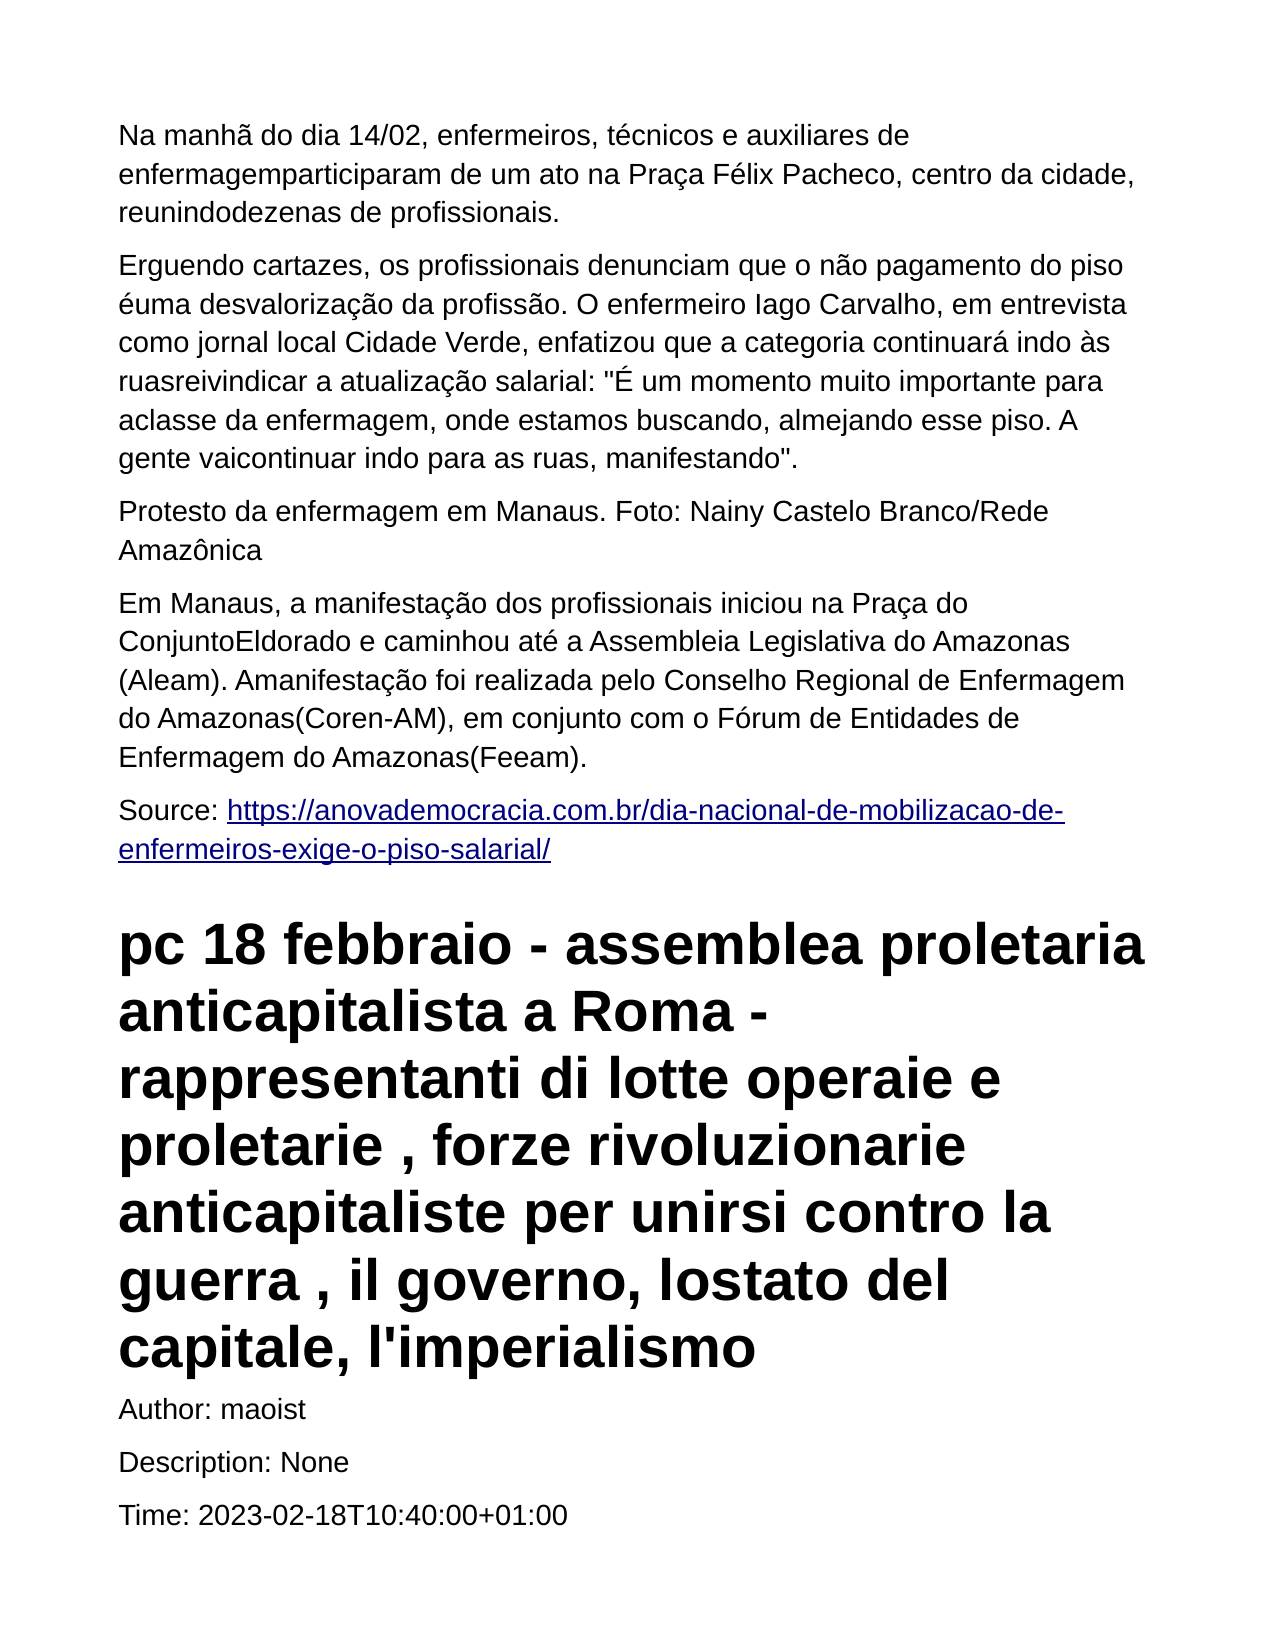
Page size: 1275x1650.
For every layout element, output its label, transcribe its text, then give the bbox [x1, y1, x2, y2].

text Author: maoist [118, 1392, 1157, 1425]
text Na manhã do dia 14/02, enfermeiros, técnicos e auxiliares de enfermagemparticiparam de um ato na Praça Félix Pacheco, centro da cidade, reunindodezenas de profissionais. [118, 118, 1157, 229]
text Time: 2023-02-18T10:40:00+01:00 [118, 1498, 1157, 1532]
text Em Manaus, a manifestação dos profissionais iniciou na Praça do ConjuntoEldorado e caminhou até a Assembleia Legislativa do Amazonas (Aleam). Amanifestação foi realizada pelo Conselho Regional de Enfermagem do Amazonas(Coren-AM), em conjunto com o Fórum de Entidades de Enfermagem do Amazonas(Feeam). [118, 586, 1157, 773]
text Protesto da enfermagem em Manaus. Foto: Nainy Castelo Branco/Rede Amazônica [118, 494, 1157, 566]
text Description: None [118, 1445, 1157, 1478]
text Source: https://anovademocracia.com.br/dia-nacional-de-mobilizacao-de-enfermeiros-exige-o-piso-salarial/ [118, 793, 1157, 865]
text Erguendo cartazes, os profissionais denunciam que o não pagamento do piso éuma desvalorização da profissão. O enfermeiro Iago Carvalho, em entrevista como jornal local Cidade Verde, enfatizou que a categoria continuará indo às ruasreivindicar a atualização salarial: "É um momento muito importante para aclasse da enfermagem, onde estamos buscando, almejando esse piso. A gente vaicontinuar indo para as ruas, manifestando". [118, 248, 1157, 474]
subtitle pc 18 febbraio - assemblea proletaria anticapitalista a Roma - rappresentanti di lotte operaie e proletarie , forze rivoluzionarie anticapitaliste per unirsi contro la guerra , il governo, lostato del capitale, l'imperialismo [118, 910, 1157, 1379]
